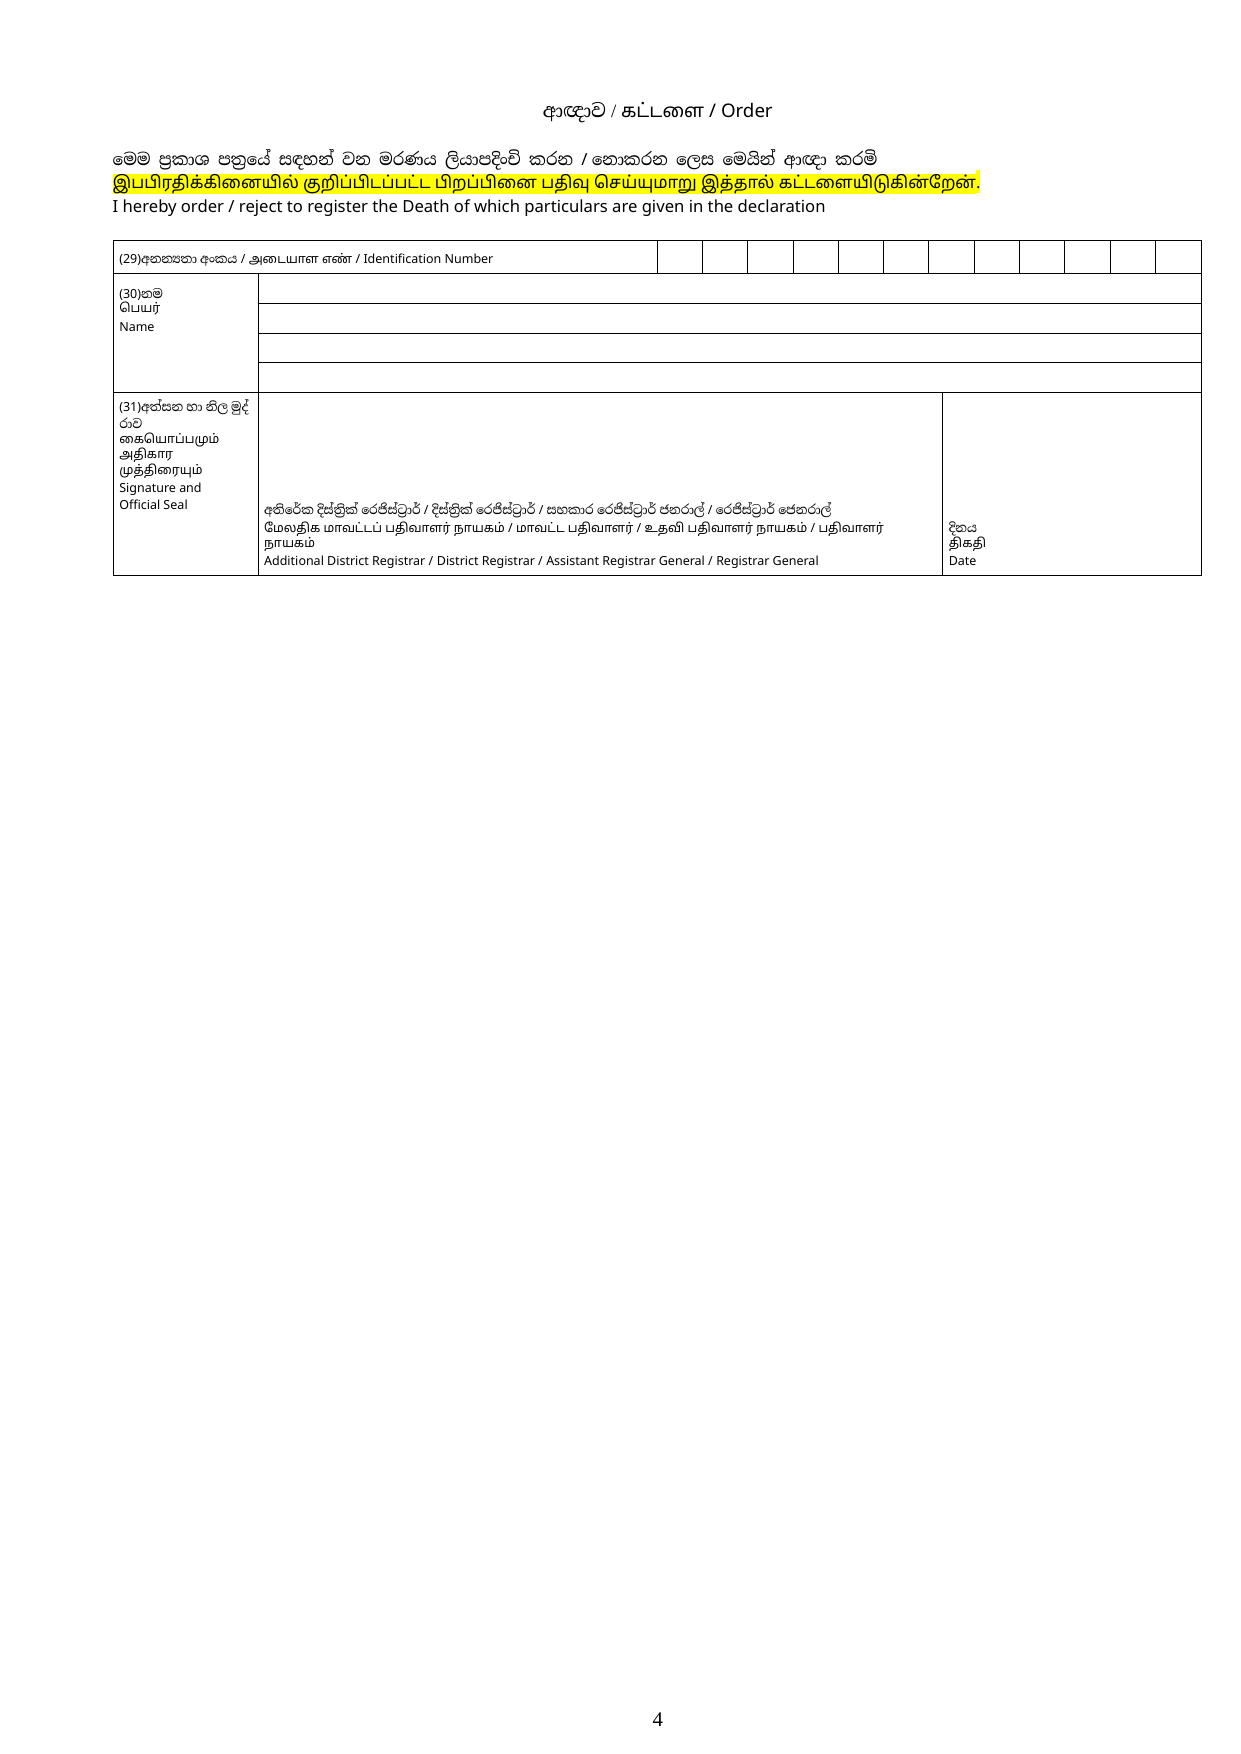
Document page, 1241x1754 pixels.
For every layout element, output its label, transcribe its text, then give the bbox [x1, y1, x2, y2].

text ආඥාව / கட்டளை / Order [112, 98, 1203, 125]
table_header [839, 241, 883, 273]
table_header [794, 241, 838, 273]
text මෙම ප්‍රකාශ පත්‍රයේ සඳහන් වන මරණය ලියාපදිංචි කරන / නොකරන ලෙස මෙයින් ආඥා කරමි [112, 147, 1203, 170]
table_header [1020, 241, 1064, 273]
table_header [1156, 241, 1201, 273]
table_header [658, 241, 702, 273]
table_cell (31)අත්සන හා නිල මුද්‍රාව கையொப்பமும் அதிகார முத்திரையும் Signature and Official Seal [114, 393, 258, 575]
table_header [1111, 241, 1155, 273]
table_header [748, 241, 793, 273]
table_cell දිනය திகதி Date [943, 393, 1201, 575]
text இபபிரதிக்கினையில் குறிப்பிடப்பட்ட பிறப்பினை பதிவு செய்யுமாறு இத்தால் கட்டளையிடுகின்றேன். [112, 170, 1203, 194]
table_cell අතිරේක දිස්ත්‍රික් රෙජිස්ට්‍රාර් / දිස්ත්‍රික් රෙජිස්ට්‍රාර් / සහකාර රෙජිස්ට්‍රාර් ජනරාල් / රෙජිස්ට්‍රාර් ජෙනරාල් மேலதிக மாவட்டப் பதிவாளர் நாயகம் / மாவட்ட பதிவாளர் / உதவி பதிவாளர் நாயகம் / பதிவாளர் நாயகம் Additional District Registrar / District Registrar / Assistant Registrar General / Registrar General [259, 393, 942, 575]
table_header [703, 241, 747, 273]
table_cell [259, 274, 1201, 303]
table_header [975, 241, 1019, 273]
table_header [929, 241, 974, 273]
table_cell (30)නම பெயர் Name [114, 274, 258, 392]
table_header [884, 241, 928, 273]
text I hereby order / reject to register the Death of which particulars are given in the declaration [112, 194, 1203, 217]
table_cell [259, 334, 1201, 362]
table_header (29)අනන්‍යතා අංකය / அடையாள எண் / Identification Number [114, 241, 657, 273]
table_cell [259, 363, 1201, 392]
table_cell [259, 304, 1201, 332]
table_header [1065, 241, 1110, 273]
